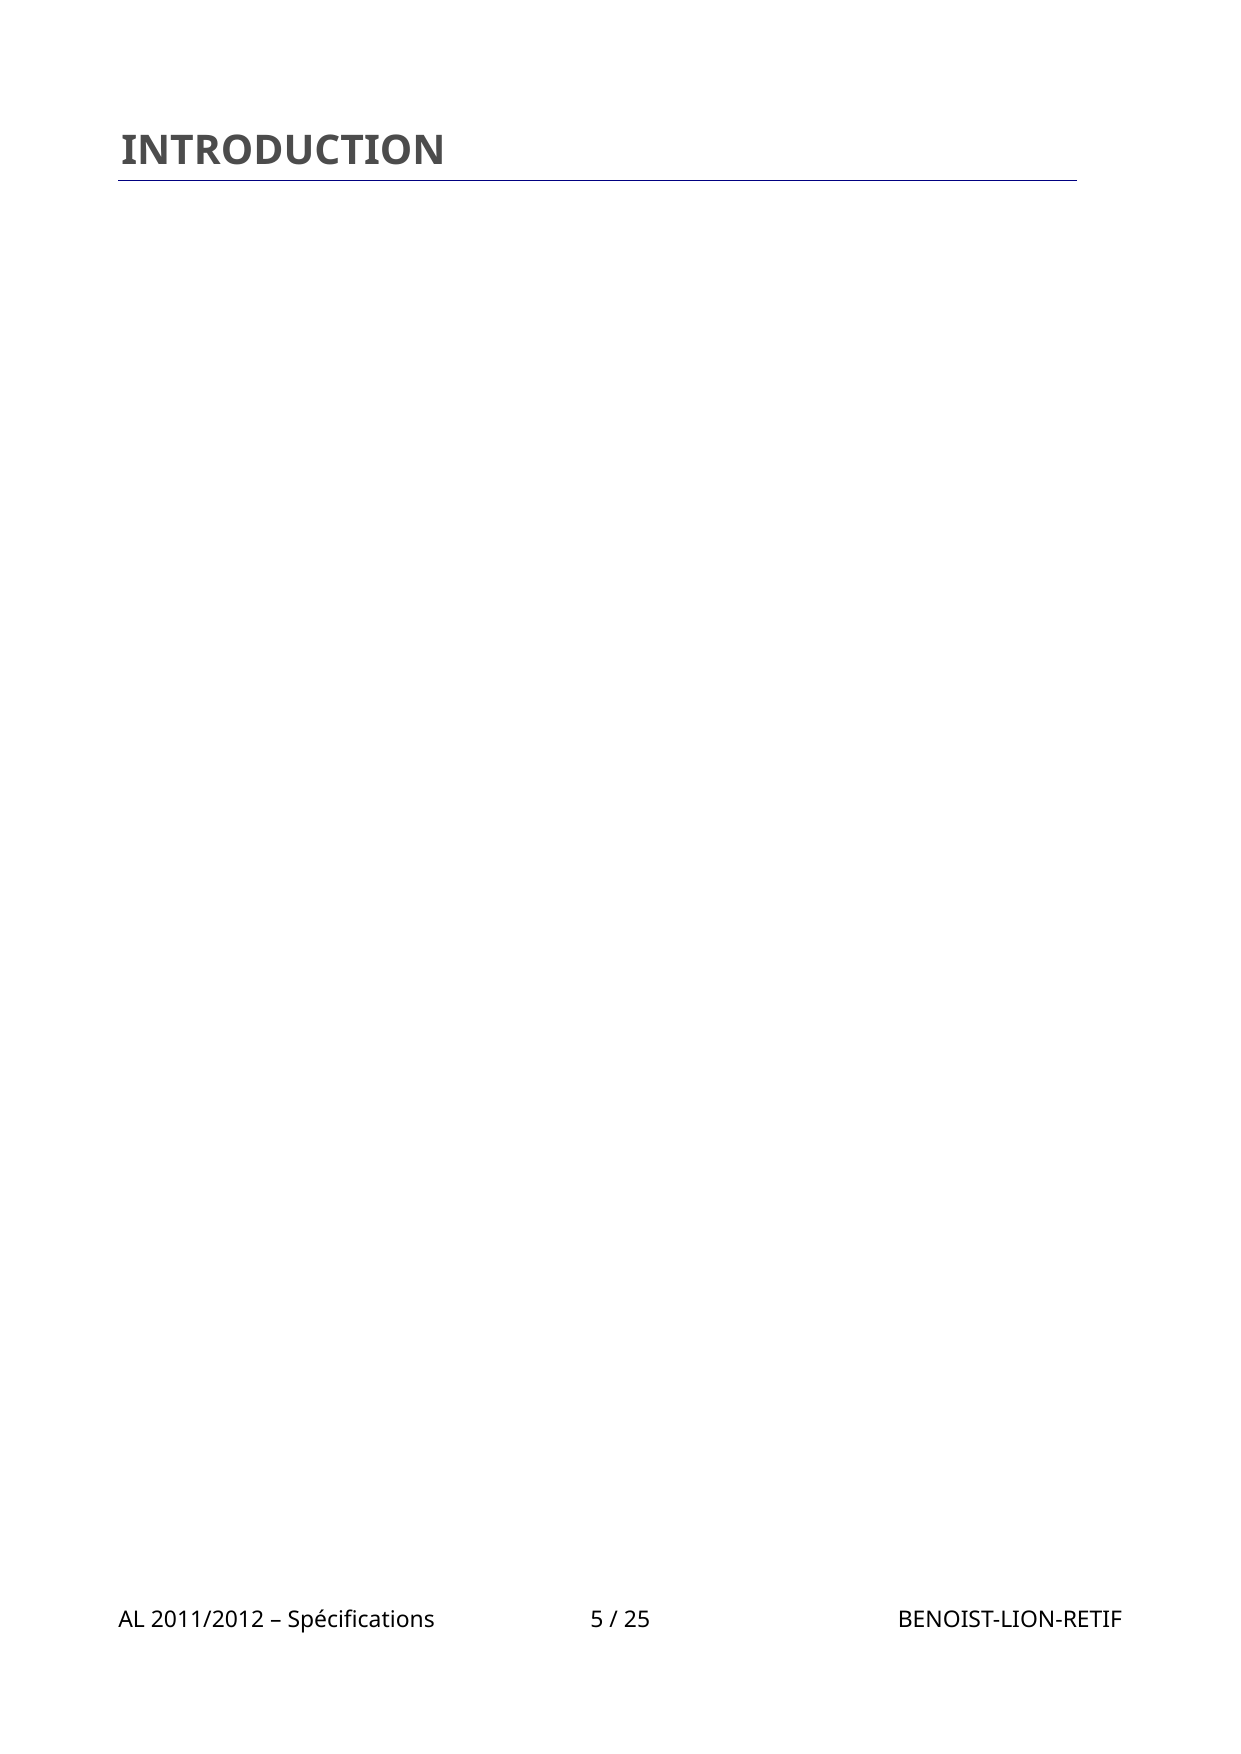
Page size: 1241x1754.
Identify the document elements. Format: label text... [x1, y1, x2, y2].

subtitle Introduction [118, 118, 1077, 180]
